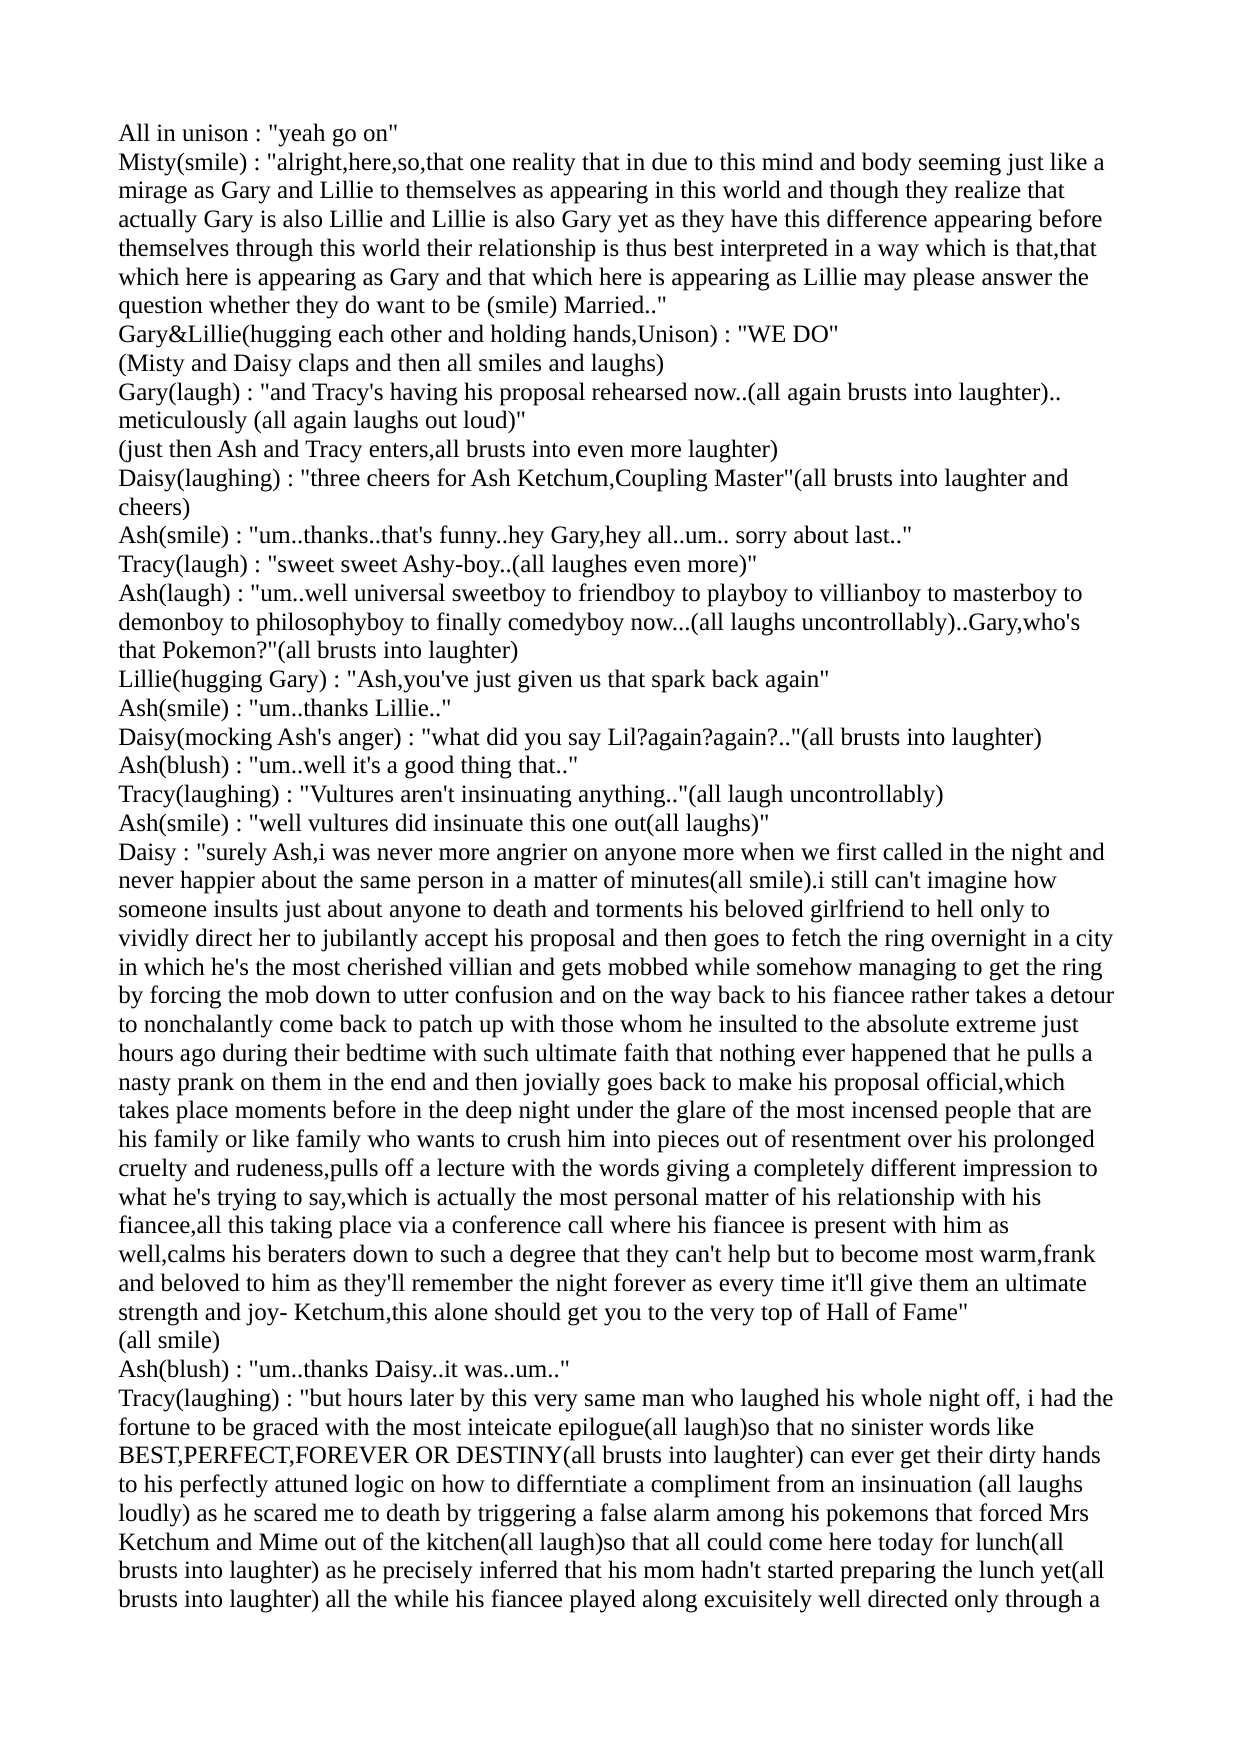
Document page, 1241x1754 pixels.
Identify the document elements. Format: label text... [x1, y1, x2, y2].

text Ash(laugh) : "um..well universal sweetboy to friendboy to playboy to villianboy to masterboy to demonboy to philosophyboy to finally comedyboy now...(all laughs uncontrollably)..Gary,who's that Pokemon?"(all brusts into laughter) [118, 578, 1122, 664]
text Daisy : "surely Ash,i was never more angrier on anyone more when we first called in the night and never happier about the same person in a matter of minutes(all smile).i still can't imagine how someone insults just about anyone to death and torments his beloved girlfriend to hell only to vividly direct her to jubilantly accept his proposal and then goes to fetch the ring overnight in a city in which he's the most cherished villian and gets mobbed while somehow managing to get the ring by forcing the mob down to utter confusion and on the way back to his fiancee rather takes a detour to nonchalantly come back to patch up with those whom he insulted to the absolute extreme just hours ago during their bedtime with such ultimate faith that nothing ever happened that he pulls a nasty prank on them in the end and then jovially goes back to make his proposal official,which takes place moments before in the deep night under the glare of the most incensed people that are his family or like family who wants to crush him into pieces out of resentment over his prolonged cruelty and rudeness,pulls off a lecture with the words giving a completely different impression to what he's trying to say,which is actually the most personal matter of his relationship with his fiancee,all this taking place via a conference call where his fiancee is present with him as well,calms his beraters down to such a degree that they can't help but to become most warm,frank and beloved to him as they'll remember the night forever as every time it'll give them an ultimate strength and joy- Ketchum,this alone should get you to the very top of Hall of Fame" [118, 837, 1122, 1326]
text Gary&Lillie(hugging each other and holding hands,Unison) : "WE DO" [118, 319, 1122, 348]
text Ash(blush) : "um..well it's a good thing that.." [118, 751, 1122, 779]
text Gary(laugh) : "and Tracy's having his proposal rehearsed now..(all again brusts into laughter).. meticulously (all again laughs out loud)" [118, 377, 1122, 434]
text (Misty and Daisy claps and then all smiles and laughs) [118, 348, 1122, 377]
text Ash(smile) : "um..thanks..that's funny..hey Gary,hey all..um.. sorry about last.." [118, 521, 1122, 549]
text All in unison : "yeah go on" [118, 118, 1122, 147]
text Ash(smile) : "um..thanks Lillie.." [118, 693, 1122, 722]
text Tracy(laugh) : "sweet sweet Ashy-boy..(all laughes even more)" [118, 549, 1122, 578]
text Ash(blush) : "um..thanks Daisy..it was..um.." [118, 1354, 1122, 1383]
text Daisy(laughing) : "three cheers for Ash Ketchum,Coupling Master"(all brusts into laughter and cheers) [118, 463, 1122, 521]
text Tracy(laughing) : "Vultures aren't insinuating anything.."(all laugh uncontrollably) [118, 779, 1122, 808]
text Ash(smile) : "well vultures did insinuate this one out(all laughs)" [118, 808, 1122, 837]
text Daisy(mocking Ash's anger) : "what did you say Lil?again?again?.."(all brusts into laughter) [118, 722, 1122, 751]
text Tracy(laughing) : "but hours later by this very same man who laughed his whole night off, i had the fortune to be graced with the most inteicate epilogue(all laugh)so that no sinister words like BEST,PERFECT,FOREVER OR DESTINY(all brusts into laughter) can ever get their dirty hands to his perfectly attuned logic on how to differntiate a compliment from an insinuation (all laughs loudly) as he scared me to death by triggering a false alarm among his pokemons that forced Mrs Ketchum and Mime out of the kitchen(all laugh)so that all could come here today for lunch(all brusts into laughter) as he precisely inferred that his mom hadn't started preparing the lunch yet(all brusts into laughter) all the while his fiancee played along excuisitely well directed only through a [118, 1383, 1122, 1613]
text Lillie(hugging Gary) : "Ash,you've just given us that spark back again" [118, 664, 1122, 693]
text (all smile) [118, 1326, 1122, 1354]
text Misty(smile) : "alright,here,so,that one reality that in due to this mind and body seeming just like a mirage as Gary and Lillie to themselves as appearing in this world and though they realize that actually Gary is also Lillie and Lillie is also Gary yet as they have this difference appearing before themselves through this world their relationship is thus best interpreted in a way which is that,that which here is appearing as Gary and that which here is appearing as Lillie may please answer the question whether they do want to be (smile) Married.." [118, 147, 1122, 319]
text (just then Ash and Tracy enters,all brusts into even more laughter) [118, 434, 1122, 463]
